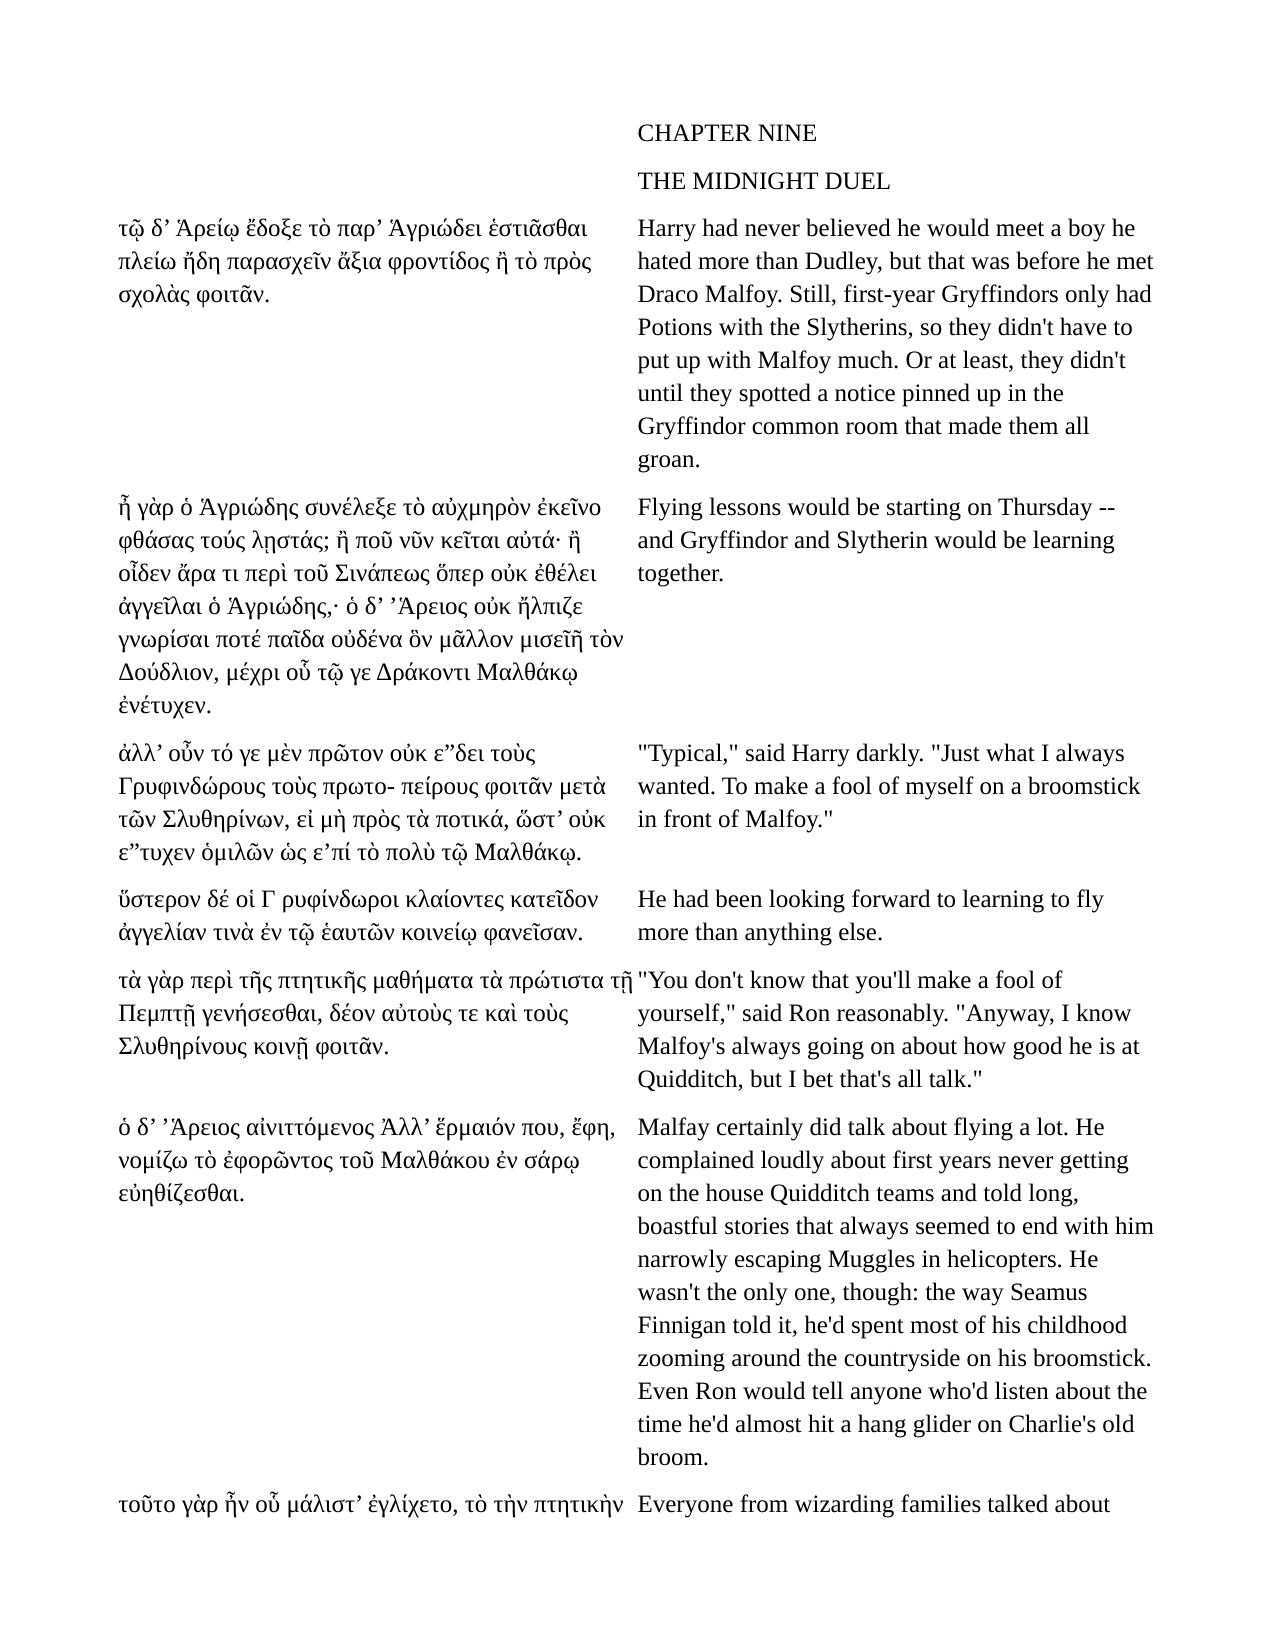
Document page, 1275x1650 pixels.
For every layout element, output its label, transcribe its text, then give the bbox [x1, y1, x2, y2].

table_cell τὰ γὰρ περὶ τῆς πτητικῆς μαθήματα τὰ πρώτιστα τῇ Πεμπτῇ γενήσεσθαι, δέον αὐτοὺς τε καὶ τοὺς Σλυθηρίνους κοινῇ φοιτᾶν. [118, 965, 637, 1112]
table_cell "You don't know that you'll make a fool of yourself," said Ron reasonably. "Anyway, I know Malfoy's always going on about how good he is at Quidditch, but I bet that's all talk." [638, 965, 1157, 1112]
table_cell Everyone from wizarding families talked about [638, 1490, 1157, 1518]
table_cell "Typical," said Harry darkly. "Just what I always wanted. To make a fool of myself on a broomstick in front of Malfoy." [638, 738, 1157, 884]
table_cell τοῦτο γὰρ ἦν οὗ μάλιστ’ ἐγλίχετο, τὸ τὴν πτητικὴν [118, 1490, 637, 1518]
table_cell ὕστερον δέ οἱ Γ ρυφίνδωροι κλαίοντες κατεῖδον ἀγγελίαν τινὰ ἐν τῷ ἑαυτῶν κοινείῳ φανεῖσαν. [118, 885, 637, 965]
table_cell ὁ δ’ ’Ἁρειος αἰνιττόμενος Ἀλλ’ ἕρμαιόν που, ἔφη, νομίζω τὸ ἐφορῶντος τοῦ Μαλθάκου ἐν σάρῳ εὐηθίζεσθαι. [118, 1112, 637, 1489]
table_cell THE MIDNIGHT DUEL [638, 166, 1157, 213]
table_cell Harry had never believed he would meet a boy he hated more than Dudley, but that was before he met Draco Malfoy. Still, first-year Gryffindors only had Potions with the Slytherins, so they didn't have to put up with Malfoy much. Or at least, they didn't until they spotted a notice pinned up in the Gryffindor common room that made them all groan. [638, 213, 1157, 492]
table_cell [118, 166, 637, 213]
table_cell He had been looking forward to learning to fly more than anything else. [638, 885, 1157, 965]
table_cell ἦ γὰρ ὁ Ἁγριώδης συνέλεξε τὸ αὐχμηρὸν ἐκεῖνο φθάσας τούς λῃστάς; ἢ ποῦ νῦν κεῖται αὐτά· ἢ οἶδεν ἄρα τι περὶ τοῦ Σινάπεως ὅπερ οὐκ ἐθέλει ἀγγεῖλαι ὁ Ἁγριώδης,· ὁ δ’ ’Ἁρειος οὐκ ἤλπιζε γνωρίσαι ποτέ παῖδα οὐδένα ὃν μᾶλλον μισεῖῆ τὸν Δούδλιον, μέχρι οὗ τῷ γε Δράκοντι Μαλθάκῳ ἐνέτυχεν. [118, 492, 637, 738]
table_cell τῷ δ’ Ἁρείῳ ἔδοξε τὸ παρ’ Ἁγριώδει ἑστιᾶσθαι πλείω ἤδη παρασχεῖν ἄξια φροντίδος ἢ τὸ πρὸς σχολὰς φοιτᾶν. [118, 213, 637, 492]
table_cell Flying lessons would be starting on Thursday -- and Gryffindor and Slytherin would be learning together. [638, 492, 1157, 738]
table_header CHAPTER NINE [638, 118, 1157, 166]
table_cell Malfay certainly did talk about flying a lot. He complained loudly about first years never getting on the house Quidditch teams and told long, boastful stories that always seemed to end with him narrowly escaping Muggles in helicopters. He wasn't the only one, though: the way Seamus Finnigan told it, he'd spent most of his childhood zooming around the countryside on his broomstick. Even Ron would tell anyone who'd listen about the time he'd almost hit a hang glider on Charlie's old broom. [638, 1112, 1157, 1489]
table_cell ἀλλ’ οὖν τό γε μὲν πρῶτον οὐκ ε”δει τοὺς Γρυφινδώρους τοὺς πρωτο- πείρους φοιτᾶν μετὰ τῶν Σλυθηρίνων, εἰ μὴ πρὸς τὰ ποτικά, ὥστ’ οὐκ ε”τυχεν ὁμιλῶν ὡς ε’πί τὸ πολὺ τῷ Μαλθάκῳ. [118, 738, 637, 884]
table_header [118, 118, 637, 166]
